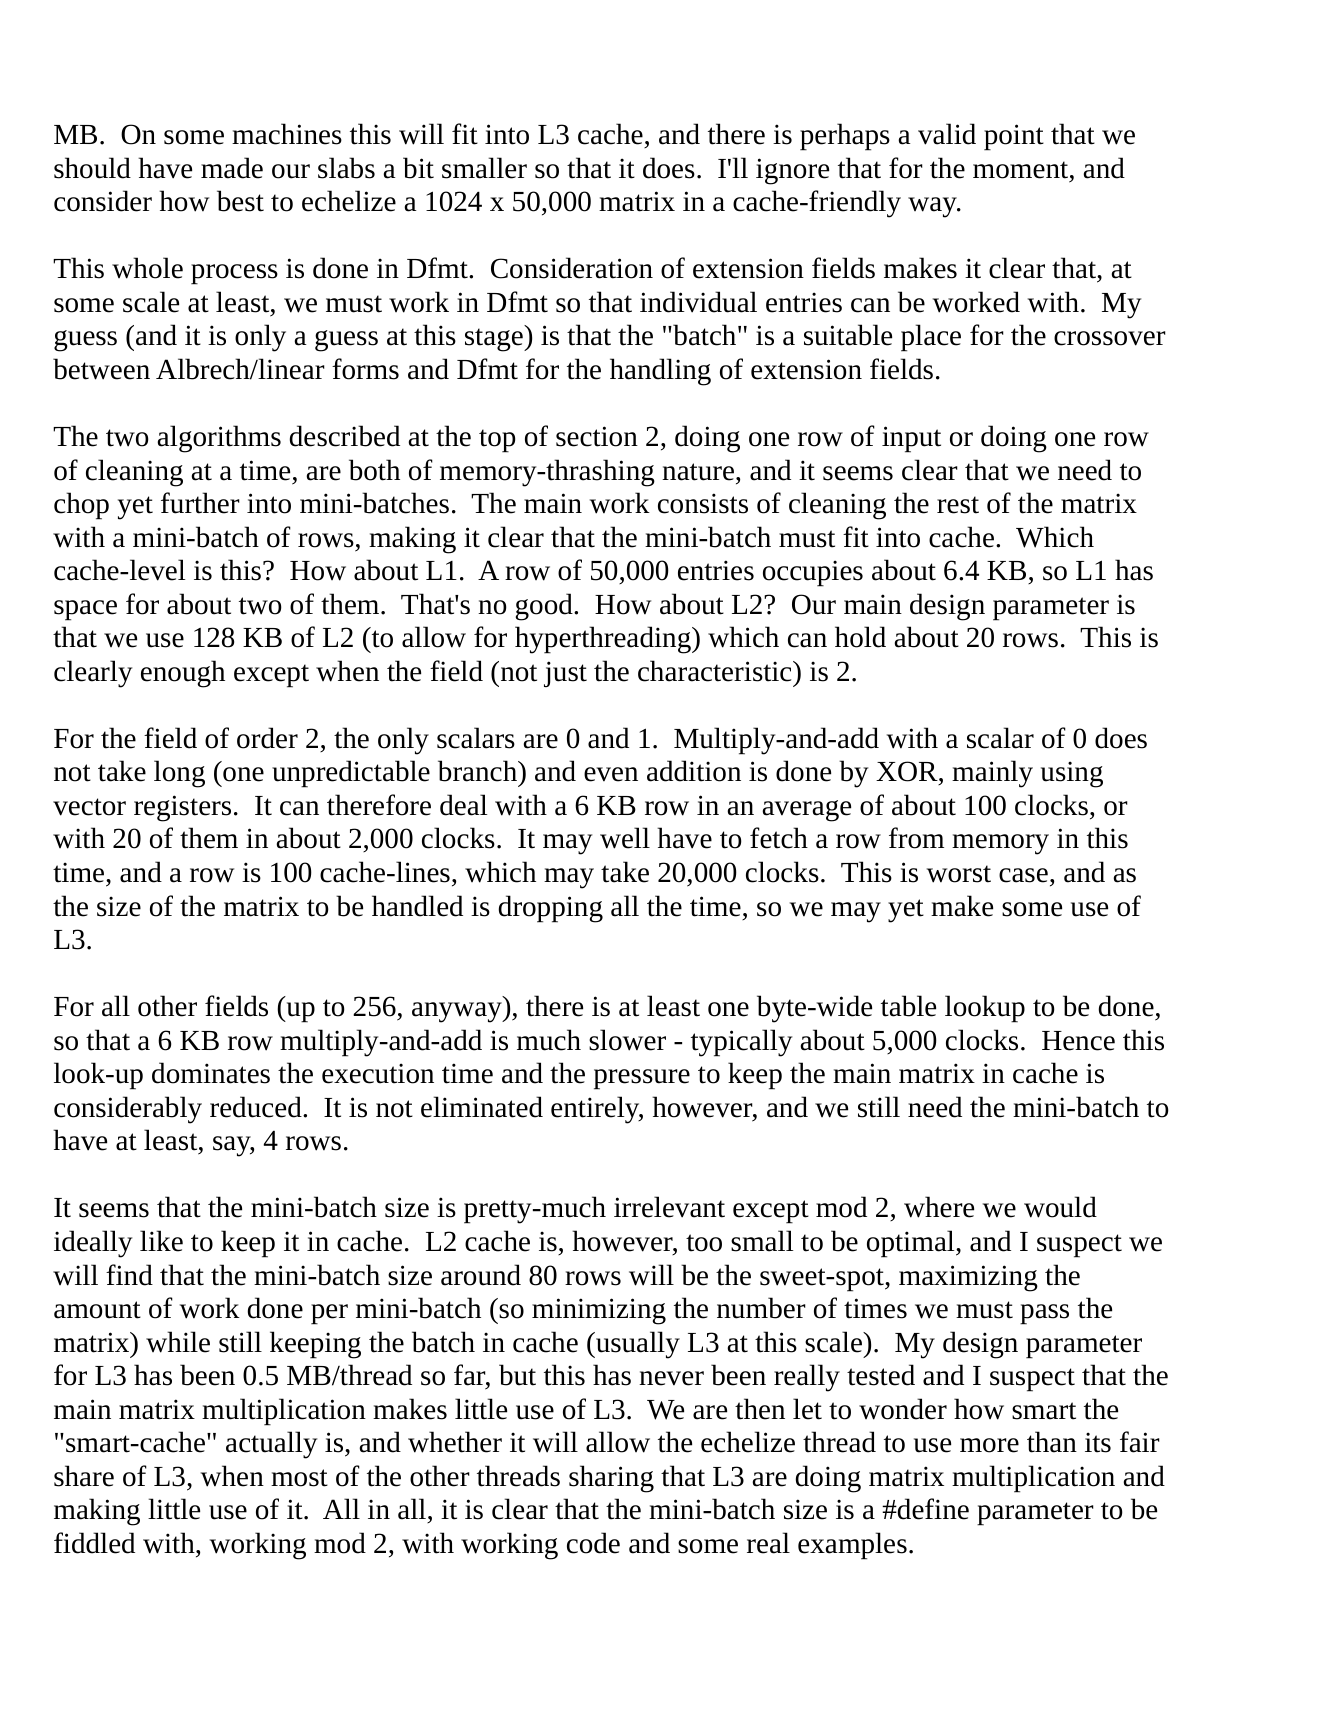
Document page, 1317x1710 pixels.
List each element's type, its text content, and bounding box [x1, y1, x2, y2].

text The two algorithms described at the top of section 2, doing one row of input or doing one row of cleaning at a time, are both of memory-thrashing nature, and it seems clear that we need to chop yet further into mini-batches. The main work consists of cleaning the rest of the matrix with a mini-batch of rows, making it clear that the mini-batch must fit into cache. Which cache-level is this? How about L1. A row of 50,000 entries occupies about 6.4 KB, so L1 has space for about two of them. That's no good. How about L2? Our main design parameter is that we use 128 KB of L2 (to allow for hyperthreading) which can hold about 20 rows. This is clearly enough except when the field (not just the characteristic) is 2. [53, 419, 1174, 687]
text For the field of order 2, the only scalars are 0 and 1. Multiply-and-add with a scalar of 0 does not take long (one unpredictable branch) and even addition is done by XOR, mainly using vector registers. It can therefore deal with a 6 KB row in an average of about 100 clocks, or with 20 of them in about 2,000 clocks. It may well have to fetch a row from memory in this time, and a row is 100 cache-lines, which may take 20,000 clocks. This is worst case, and as the size of the matrix to be handled is dropping all the time, so we may yet make some use of L3. [53, 721, 1174, 956]
text It seems that the mini-batch size is pretty-much irrelevant except mod 2, where we would ideally like to keep it in cache. L2 cache is, however, too small to be optimal, and I suspect we will find that the mini-batch size around 80 rows will be the sweet-spot, maximizing the amount of work done per mini-batch (so minimizing the number of times we must pass the matrix) while still keeping the batch in cache (usually L3 at this scale). My design parameter for L3 has been 0.5 MB/thread so far, but this has never been really tested and I suspect that the main matrix multiplication makes little use of L3. We are then let to wonder how smart the "smart-cache" actually is, and whether it will allow the echelize thread to use more than its fair share of L3, when most of the other threads sharing that L3 are doing matrix multiplication and making little use of it. All in all, it is clear that the mini-batch size is a #define parameter to be fiddled with, working mod 2, with working code and some real examples. [53, 1191, 1174, 1559]
text MB. On some machines this will fit into L3 cache, and there is perhaps a valid point that we should have made our slabs a bit smaller so that it does. I'll ignore that for the moment, and consider how best to echelize a 1024 x 50,000 matrix in a cache-friendly way. [53, 117, 1174, 218]
text For all other fields (up to 256, anyway), there is at least one byte-wide table lookup to be done, so that a 6 KB row multiply-and-add is much slower - typically about 5,000 clocks. Hence this look-up dominates the execution time and the pressure to keep the main matrix in cache is considerably reduced. It is not eliminated entirely, however, and we still need the mini-batch to have at least, say, 4 rows. [53, 989, 1174, 1157]
text This whole process is done in Dfmt. Consideration of extension fields makes it clear that, at some scale at least, we must work in Dfmt so that individual entries can be worked with. My guess (and it is only a guess at this stage) is that the "batch" is a suitable place for the crossover between Albrech/linear forms and Dfmt for the handling of extension fields. [53, 251, 1174, 386]
